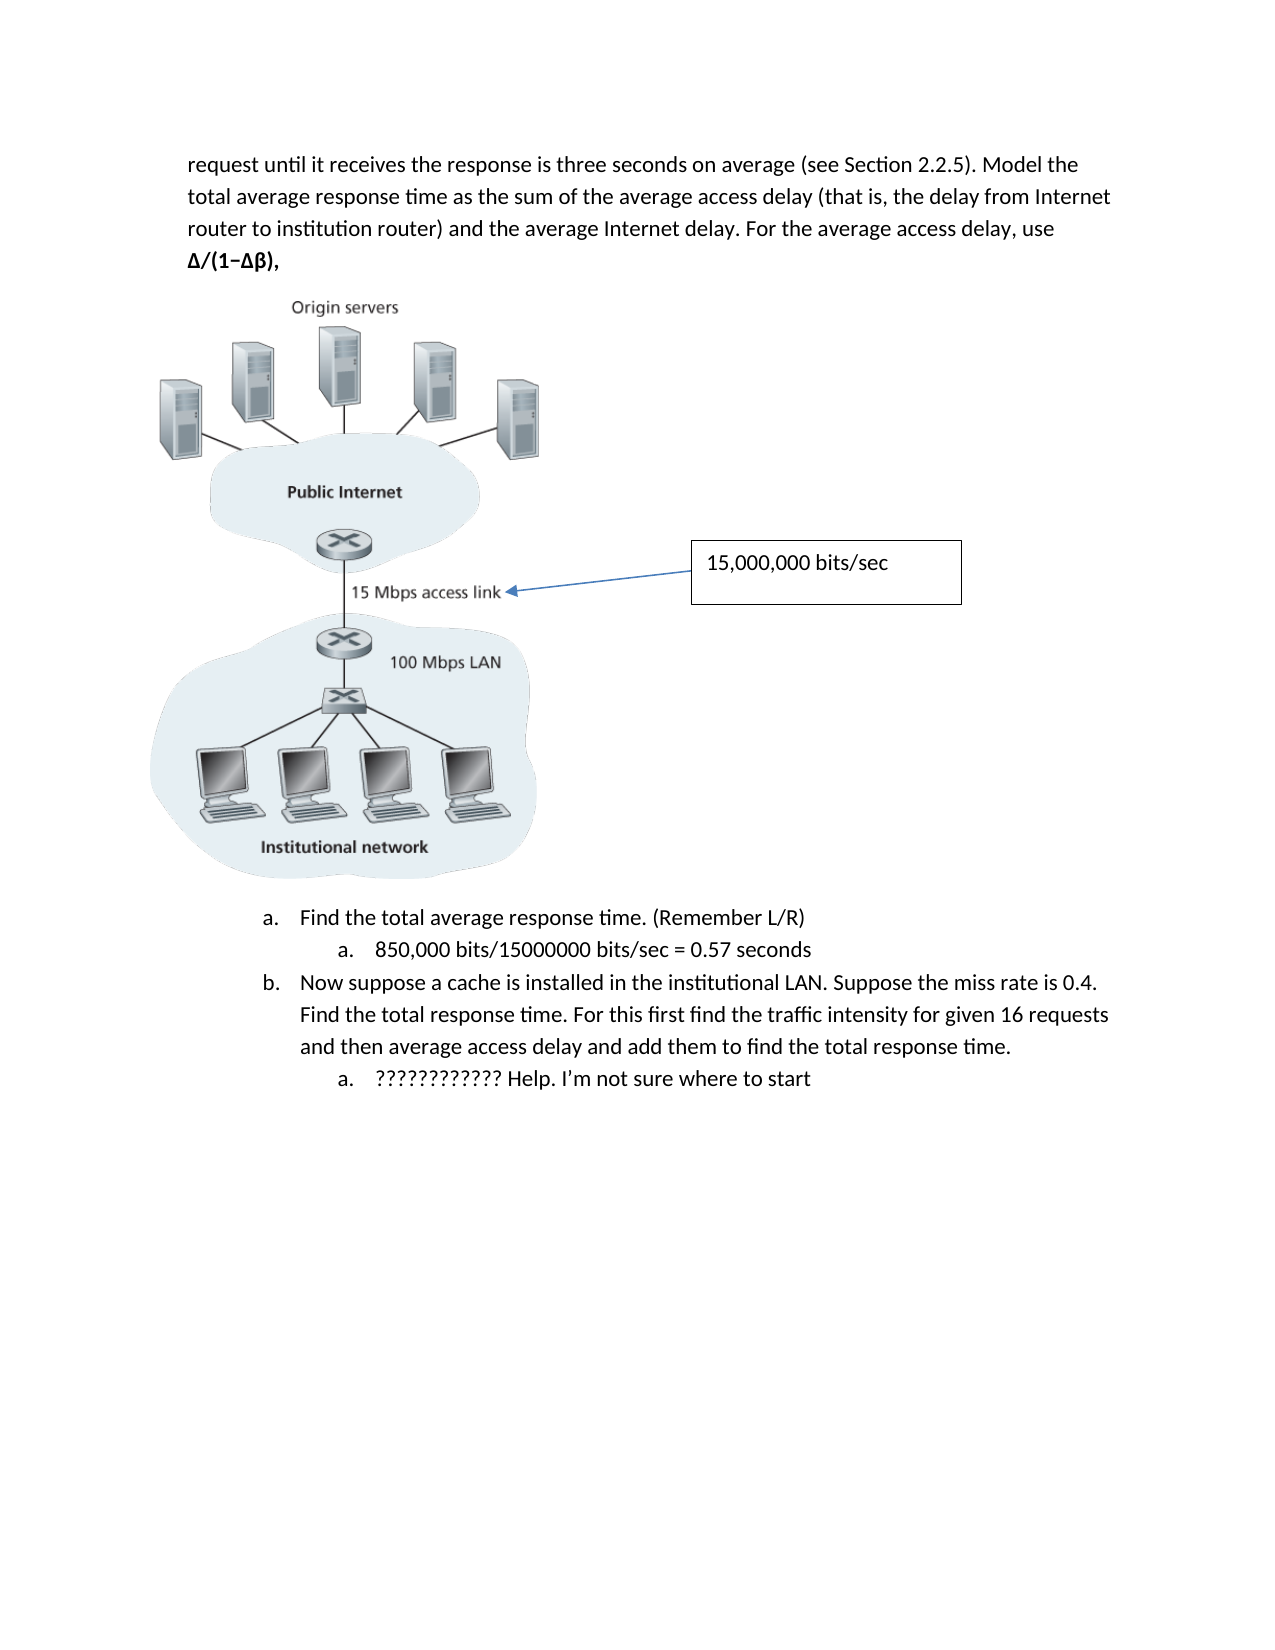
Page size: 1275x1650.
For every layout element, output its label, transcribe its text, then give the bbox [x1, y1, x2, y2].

list Find the total average response time. (Remember L/R) [262, 903, 1125, 931]
picture [150, 299, 539, 879]
list Now suppose a cache is installed in the institutional LAN. Suppose the miss rate is 0.4. Find the total response time. For this first find the traffic intensity for given 16 requests and then average access delay and add them to find the total response time. [262, 968, 1125, 1060]
list ???????????? Help. I’m not sure where to start [337, 1064, 1125, 1092]
list 850,000 bits/15000000 bits/sec = 0.57 seconds [337, 936, 1125, 963]
list request until it receives the response is three seconds on average (see Section 2.2.5). Model the total average response time as the sum of the average access delay (that is, the delay from Internet router to institution router) and the average Internet delay. For the average access delay, use Δ/(1−Δβ), [150, 150, 1125, 274]
